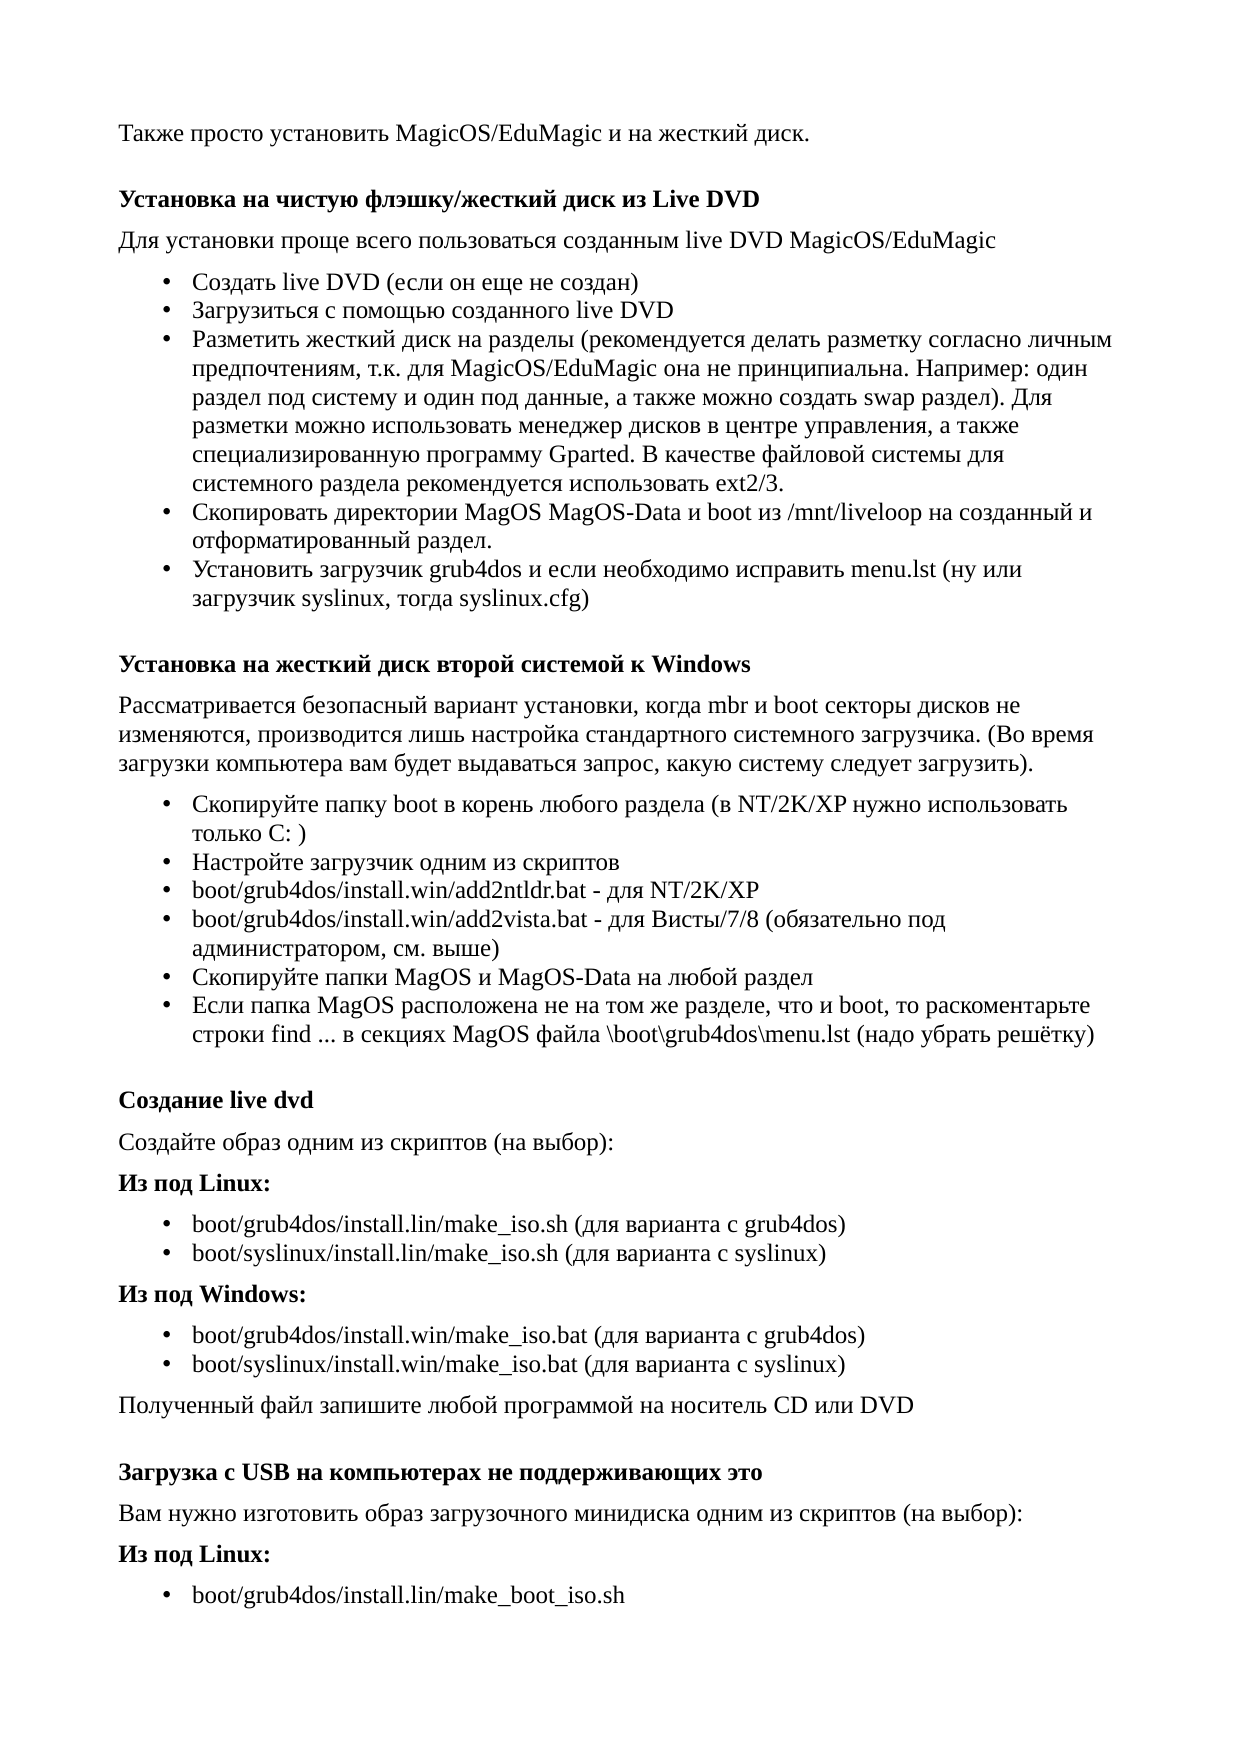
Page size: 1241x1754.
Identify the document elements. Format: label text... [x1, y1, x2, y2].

list Настройте загрузчик одним из скриптов [162, 847, 1122, 876]
list Создать live DVD (если он еще не создан) [162, 267, 1122, 296]
list boot/grub4dos/install.win/add2ntldr.bat - для NT/2K/XP [162, 876, 1122, 904]
text Из под Windows: [118, 1279, 1122, 1308]
list Установить загрузчик grub4dos и если необходимо исправить menu.lst (ну или загрузчик syslinux, тогда syslinux.cfg) [162, 554, 1122, 612]
list boot/grub4dos/install.lin/make_iso.sh (для варианта с grub4dos) [162, 1209, 1122, 1238]
text Из под Linux: [118, 1168, 1122, 1197]
subtitle Установка на жесткий диск второй системой к Windows [118, 649, 1122, 678]
subtitle Загрузка с USB на компьютерах не поддерживающих это [118, 1457, 1122, 1486]
text Полученный файл запишите любой программой на носитель CD или DVD [118, 1391, 1122, 1419]
list Загрузиться с помощью созданного live DVD [162, 296, 1122, 324]
text Из под Linux: [118, 1539, 1122, 1568]
list boot/syslinux/install.lin/make_iso.sh (для варианта с syslinux) [162, 1238, 1122, 1267]
subtitle Создание live dvd [118, 1086, 1122, 1114]
list Скопировать директории MagOS MagOS-Data и boot из /mnt/liveloop на созданный и отформатированный раздел. [162, 497, 1122, 554]
list boot/grub4dos/install.win/add2vista.bat - для Висты/7/8 (обязательно под администратором, см. выше) [162, 904, 1122, 962]
text Создайте образ одним из скриптов (на выбор): [118, 1127, 1122, 1156]
text Вам нужно изготовить образ загрузочного минидиска одним из скриптов (на выбор): [118, 1498, 1122, 1527]
list boot/syslinux/install.win/make_iso.bat (для варианта с syslinux) [162, 1349, 1122, 1378]
subtitle Установка на чистую флэшку/жесткий диск из Live DVD [118, 184, 1122, 213]
list boot/grub4dos/install.win/make_iso.bat (для варианта с grub4dos) [162, 1321, 1122, 1349]
list Если папка MagOS расположена не на том же разделе, что и boot, то раскоментарьте строки find ... в секциях MagOS файла \boot\grub4dos\menu.lst (надо убрать решётку) [162, 991, 1122, 1048]
list Разметить жесткий диск на разделы (рекомендуется делать разметку согласно личным предпочтениям, т.к. для MagicOS/EduMagic она не принципиальна. Например: один раздел под систему и один под данные, а также можно создать swap раздел). Для разметки можно использовать менеджер дисков в центре управления, а также специализированную программу Gparted. В качестве файловой системы для системного раздела рекомендуется использовать ext2/3. [162, 324, 1122, 497]
text Рассматривается безопасный вариант установки, когда mbr и boot секторы дисков не изменяются, производится лишь настройка стандартного системного загрузчика. (Во время загрузки компьютера вам будет выдаваться запрос, какую систему следует загрузить). [118, 691, 1122, 777]
list Скопируйте папки MagOS и MagOS-Data на любой раздел [162, 962, 1122, 991]
text Также просто установить MagicOS/EduMagic и на жесткий диск. [118, 118, 1122, 147]
text Для установки проще всего пользоваться созданным live DVD MagicOS/EduMagic [118, 226, 1122, 254]
list boot/grub4dos/install.lin/make_boot_iso.sh [162, 1581, 1122, 1609]
list Скопируйте папку boot в корень любого раздела (в NT/2K/XP нужно использовать только C: ) [162, 789, 1122, 847]
